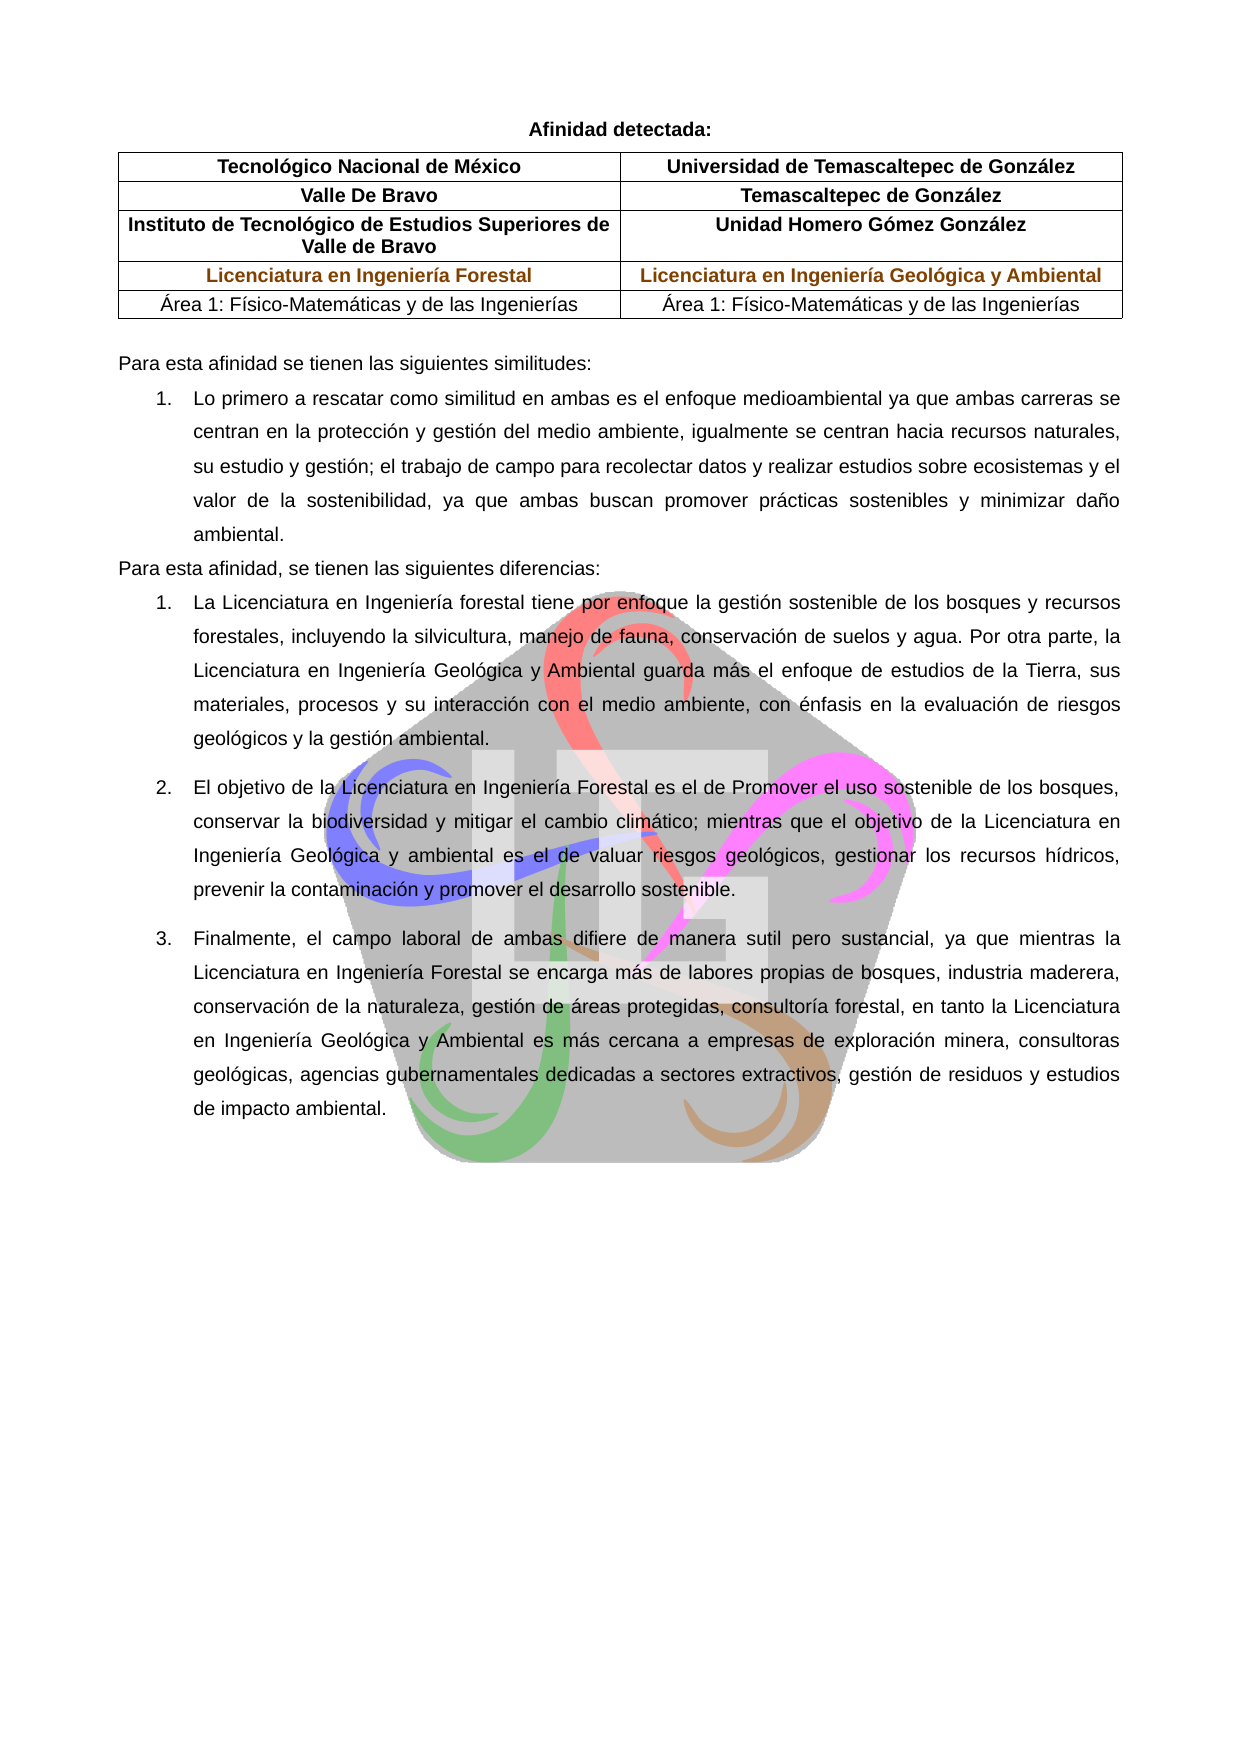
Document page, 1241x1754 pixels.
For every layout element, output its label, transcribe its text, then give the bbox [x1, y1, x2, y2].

text Para esta afinidad, se tienen las siguientes diferencias: [118, 557, 1122, 579]
table_cell Área 1: Físico-Matemáticas y de las Ingenierías [621, 291, 1122, 318]
table_header Tecnológico Nacional de México [119, 153, 620, 181]
picture [324, 1119, 916, 1173]
list Lo primero a rescatar como similitud en ambas es el enfoque medioambiental ya que ambas carreras se centran en la protección y gestión del medio ambiente, igualmente se centran hacia recursos naturales, su estudio y gestión; el trabajo de campo para recolectar datos y realizar estudios sobre ecosistemas y el valor de la sostenibilidad, ya que ambas buscan promover prácticas sostenibles y minimizar daño ambiental. [156, 386, 1122, 545]
list El objetivo de la Licenciatura en Ingeniería Forestal es el de Promover el uso sostenible de los bosques, conservar la biodiversidad y mitigar el cambio climático; mientras que el objetivo de la Licenciatura en Ingeniería Geológica y ambiental es el de valuar riesgos geológicos, gestionar los recursos hídricos, prevenir la contaminación y promover el desarrollo sostenible. [156, 776, 1122, 901]
table_cell Área 1: Físico-Matemáticas y de las Ingenierías [119, 291, 620, 318]
table_cell Licenciatura en Ingeniería Forestal [119, 262, 620, 289]
table_cell Instituto de Tecnológico de Estudios Superiores de Valle de Bravo [119, 211, 620, 261]
picture [324, 750, 916, 776]
text Afinidad detectada: [118, 118, 1122, 141]
table_cell Licenciatura en Ingeniería Geológica y Ambiental [621, 262, 1122, 289]
text Para esta afinidad se tienen las siguientes similitudes: [118, 352, 1122, 375]
table_cell Valle De Bravo [119, 182, 620, 209]
list La Licenciatura en Ingeniería forestal tiene por enfoque la gestión sostenible de los bosques y recursos forestales, incluyendo la silvicultura, manejo de fauna, conservación de suelos y agua. Por otra parte, la Licenciatura en Ingeniería Geológica y Ambiental guarda más el enfoque de estudios de la Tierra, sus materiales, procesos y su interacción con el medio ambiente, con énfasis en la evaluación de riesgos geológicos y la gestión ambiental. [156, 591, 1122, 750]
table_cell Unidad Homero Gómez González [621, 211, 1122, 261]
table_header Universidad de Temascaltepec de González [621, 153, 1122, 181]
table_cell Temascaltepec de González [621, 182, 1122, 209]
picture [324, 901, 916, 926]
picture [324, 581, 916, 591]
list Finalmente, el campo laboral de ambas difiere de manera sutil pero sustancial, ya que mientras la Licenciatura en Ingeniería Forestal se encarga más de labores propias de bosques, industria maderera, conservación de la naturaleza, gestión de áreas protegidas, consultoría forestal, en tanto la Licenciatura en Ingeniería Geológica y Ambiental es más cercana a empresas de exploración minera, consultoras geológicas, agencias gubernamentales dedicadas a sectores extractivos, gestión de residuos y estudios de impacto ambiental. [156, 926, 1122, 1119]
